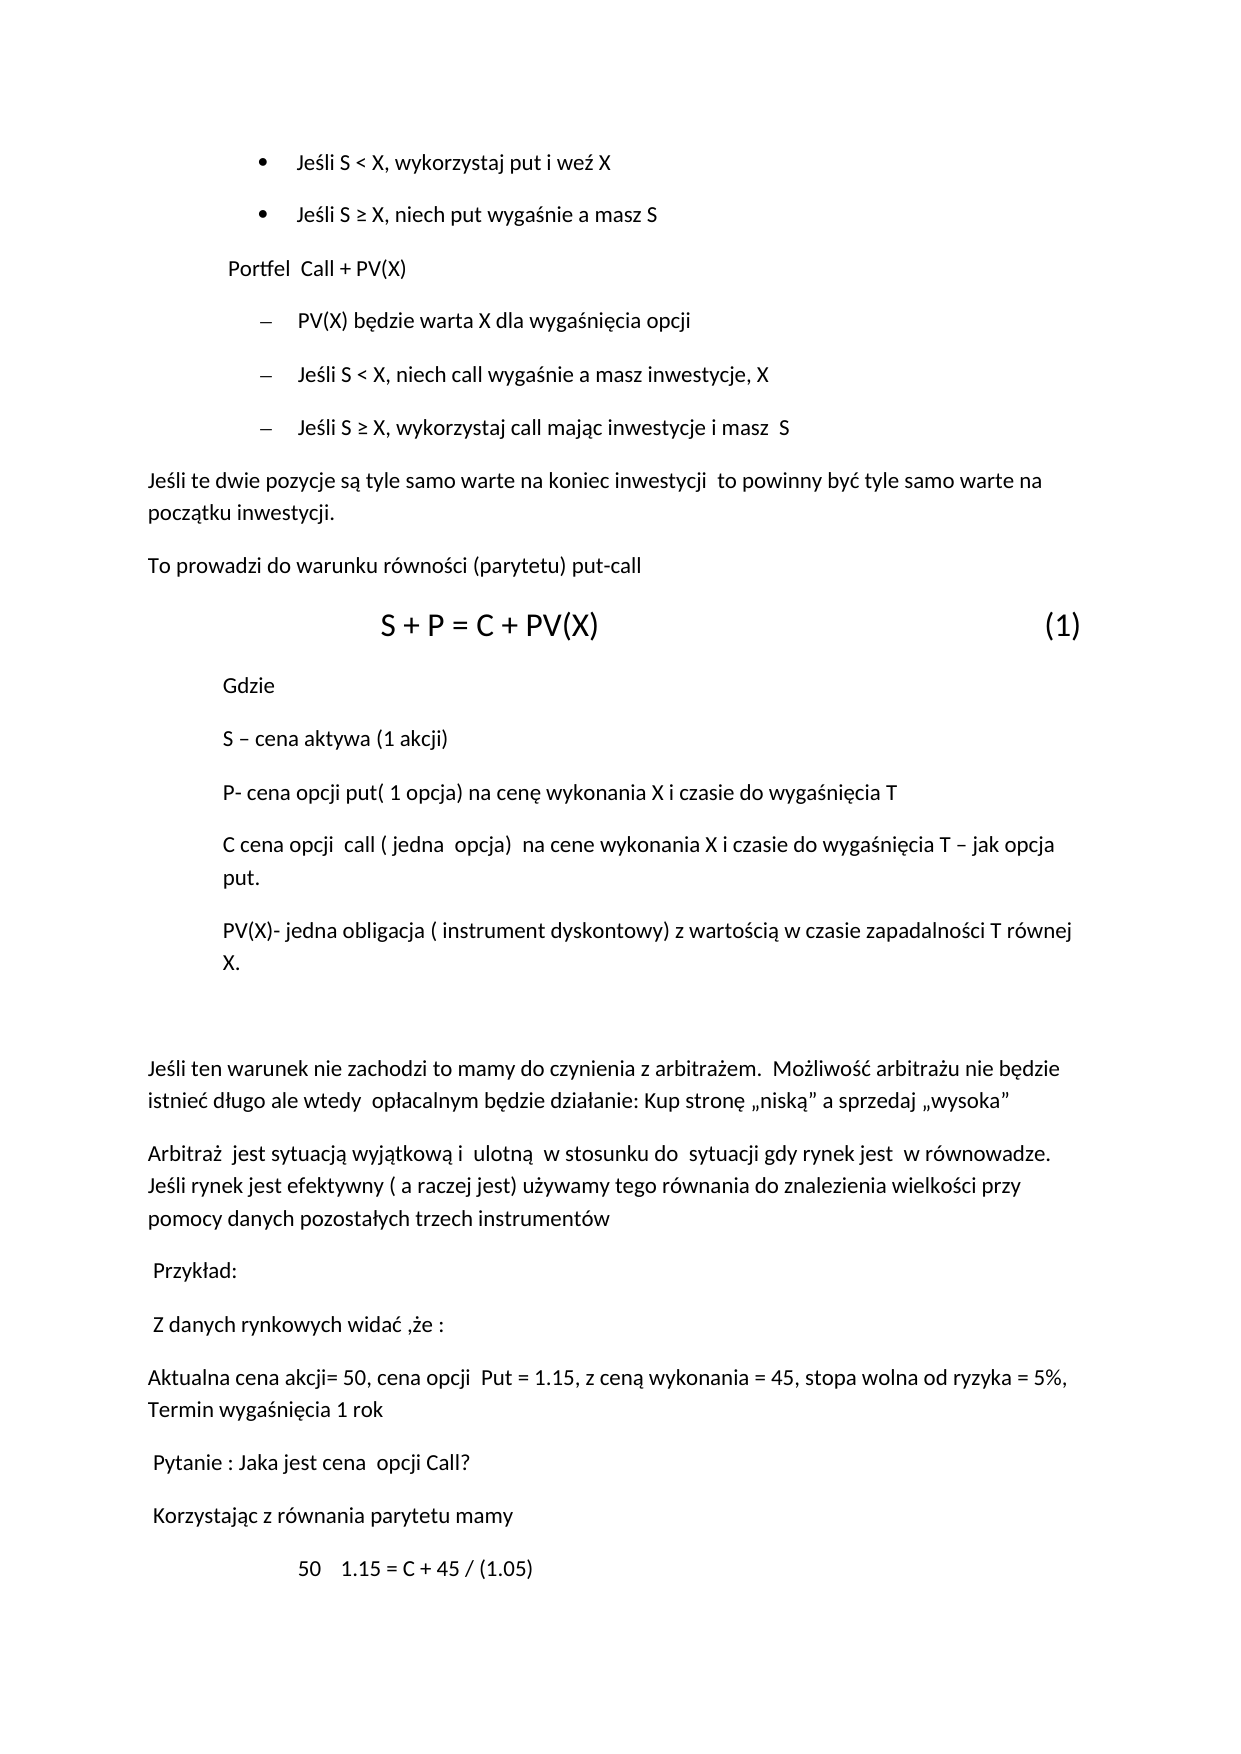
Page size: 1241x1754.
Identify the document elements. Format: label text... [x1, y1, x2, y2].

text C cena opcji call ( jedna opcja) na cene wykonania X i czasie do wygaśnięcia T – jak opcja put. [223, 831, 1093, 891]
list PV(X) będzie warta X dla wygaśnięcia opcji [260, 307, 1093, 335]
text Jeśli ten warunek nie zachodzi to mamy do czynienia z arbitrażem. Możliwość arbitrażu nie będzie istnieć długo ale wtedy opłacalnym będzie działanie: Kup stronę „niską” a sprzedaj „wysoka” [148, 1054, 1093, 1114]
text S + P = C + PV(X) (1) [295, 604, 1093, 645]
text PV(X)- jedna obligacja ( instrument dyskontowy) z wartością w czasie zapadalności T równej X. [223, 916, 1093, 976]
text Jeśli te dwie pozycje są tyle samo warte na koniec inwestycji to powinny być tyle samo warte na początku inwestycji. [148, 466, 1093, 526]
text P- cena opcji put( 1 opcja) na cenę wykonania X i czasie do wygaśnięcia T [223, 778, 1093, 806]
text Korzystając z równania parytetu mamy [148, 1501, 1093, 1529]
text S – cena aktywa (1 akcji) [223, 724, 1093, 753]
text Przykład: [148, 1257, 1093, 1285]
list Jeśli S ≥ X, wykorzystaj call mając inwestycje i masz S [260, 413, 1093, 441]
text Aktualna cena akcji= 50, cena opcji Put = 1.15, z ceną wykonania = 45, stopa wolna od ryzyka = 5%, Termin wygaśnięcia 1 rok [148, 1363, 1093, 1423]
text Z danych rynkowych widać ,że : [148, 1310, 1093, 1338]
text Arbitraż jest sytuacją wyjątkową i ulotną w stosunku do sytuacji gdy rynek jest w równowadze. Jeśli rynek jest efektywny ( a raczej jest) używamy tego równania do znalezienia wielkości przy pomocy danych pozostałych trzech instrumentów [148, 1139, 1093, 1232]
text To prowadzi do warunku równości (parytetu) put-call [148, 551, 1093, 579]
list Jeśli S ≥ X, niech put wygaśnie a masz S [259, 201, 1093, 229]
text Gdzie [223, 672, 1093, 699]
text Pytanie : Jaka jest cena opcji Call? [148, 1448, 1093, 1476]
list Jeśli S < X, wykorzystaj put i weź X [259, 148, 1093, 176]
list Jeśli S < X, niech call wygaśnie a masz inwestycje, X [260, 360, 1093, 388]
list 1.15 = C + 45 / (1.05) [298, 1554, 1093, 1582]
text Portfel Call + PV(X) [223, 254, 1093, 282]
